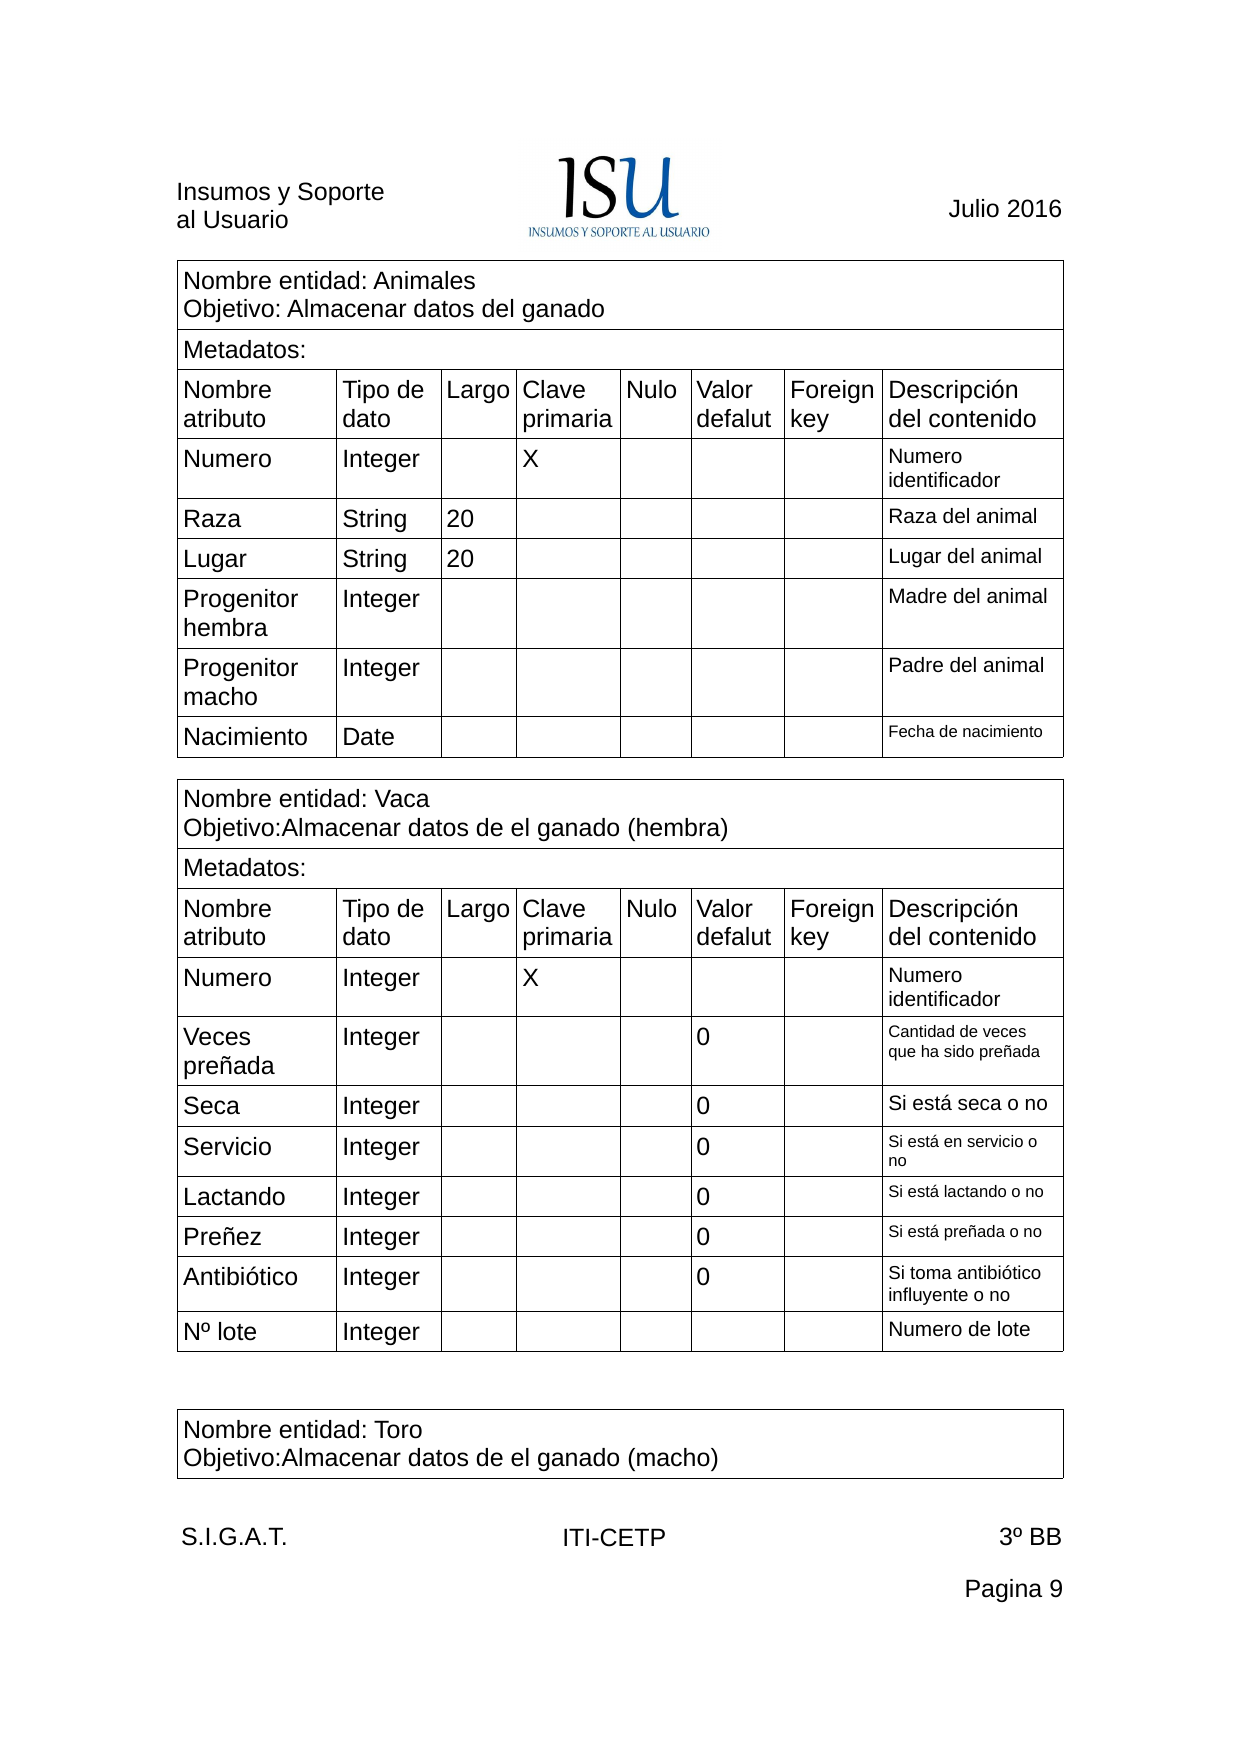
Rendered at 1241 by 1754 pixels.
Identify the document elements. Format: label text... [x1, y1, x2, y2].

table_cell Integer [337, 1217, 441, 1256]
table_cell Numero [178, 439, 336, 498]
table_cell [785, 717, 882, 757]
table_cell Metadatos: [178, 330, 1063, 369]
table_cell 0 [692, 1217, 784, 1256]
table_cell [621, 1177, 691, 1216]
table_cell [621, 539, 691, 578]
table_cell [692, 499, 784, 538]
table_cell Si toma antibiótico influyente o no [883, 1257, 1063, 1311]
table_cell Integer [337, 1177, 441, 1216]
table_cell Padre del animal [883, 649, 1063, 716]
table_cell Si está en servicio o no [883, 1127, 1063, 1176]
table_cell [442, 1257, 516, 1311]
table_cell [621, 499, 691, 538]
table_cell Nº lote [178, 1312, 336, 1351]
table_cell Valor defalut [692, 889, 784, 957]
table_cell Foreign key [785, 889, 882, 957]
table_cell Raza [178, 499, 336, 538]
table_cell Integer [337, 1257, 441, 1311]
table_cell Lactando [178, 1177, 336, 1216]
table_cell Integer [337, 1312, 441, 1351]
table_cell [621, 1017, 691, 1085]
table_cell [785, 539, 882, 578]
table_cell [621, 958, 691, 1016]
table_cell Largo [442, 889, 516, 957]
table_cell [442, 958, 516, 1016]
table_cell [785, 1177, 882, 1216]
table_cell Si está preñada o no [883, 1217, 1063, 1256]
table_cell [621, 1257, 691, 1311]
table_cell Cantidad de veces que ha sido preñada [883, 1017, 1063, 1085]
table_cell [517, 499, 620, 538]
table_cell [517, 579, 620, 647]
table_cell [785, 499, 882, 538]
table_cell String [337, 499, 441, 538]
table_cell [785, 1086, 882, 1126]
table_cell Raza del animal [883, 499, 1063, 538]
table_cell [517, 1312, 620, 1351]
picture [517, 138, 723, 252]
table_cell [785, 579, 882, 647]
table_cell 0 [692, 1086, 784, 1126]
table_header Nombre entidad: Animales Objetivo: Almacenar datos del ganado [178, 261, 1063, 329]
table_cell 0 [692, 1127, 784, 1176]
table_cell [442, 717, 516, 757]
table_cell Progenitor hembra [178, 579, 336, 647]
table_cell Numero identificador [883, 439, 1063, 498]
table_cell Integer [337, 579, 441, 647]
table_cell [442, 1312, 516, 1351]
table_cell Integer [337, 1127, 441, 1176]
table_cell 0 [692, 1017, 784, 1085]
table_cell Veces preñada [178, 1017, 336, 1085]
table_cell Tipo de dato [337, 370, 441, 438]
table_cell Numero [178, 958, 336, 1016]
table_cell [517, 1127, 620, 1176]
table_cell Nombre atributo [178, 370, 336, 438]
table_cell Antibiótico [178, 1257, 336, 1311]
table_cell Integer [337, 649, 441, 716]
table_cell [692, 439, 784, 498]
table_cell [692, 579, 784, 647]
table_cell 0 [692, 1177, 784, 1216]
table_cell [442, 1086, 516, 1126]
table_cell [692, 1312, 784, 1351]
table_cell [517, 1086, 620, 1126]
table_cell [517, 1257, 620, 1311]
table_cell 20 [442, 539, 516, 578]
table_cell Madre del animal [883, 579, 1063, 647]
table_cell [442, 649, 516, 716]
table_cell Integer [337, 1017, 441, 1085]
table_cell [442, 439, 516, 498]
table_cell Progenitor macho [178, 649, 336, 716]
table_cell Clave primaria [517, 370, 620, 438]
table_cell Si está lactando o no [883, 1177, 1063, 1216]
table_cell Nacimiento [178, 717, 336, 757]
table_cell [621, 1217, 691, 1256]
table_cell [785, 1127, 882, 1176]
table_cell Integer [337, 439, 441, 498]
table_cell [692, 649, 784, 716]
table_cell [785, 439, 882, 498]
table_cell [621, 649, 691, 716]
table_cell [785, 1312, 882, 1351]
table_cell Descripción del contenido [883, 370, 1063, 438]
table_cell [442, 1177, 516, 1216]
table_cell Numero de lote [883, 1312, 1063, 1351]
table_cell Fecha de nacimiento [883, 717, 1063, 757]
table_cell [785, 1217, 882, 1256]
table_header Nombre entidad: Toro Objetivo:Almacenar datos de el ganado (macho) [178, 1410, 1063, 1478]
table_cell [517, 717, 620, 757]
table_cell Servicio [178, 1127, 336, 1176]
table_cell [517, 1217, 620, 1256]
table_cell [517, 1177, 620, 1216]
table_cell [442, 1217, 516, 1256]
table_cell Seca [178, 1086, 336, 1126]
table_cell 0 [692, 1257, 784, 1311]
table_cell Lugar del animal [883, 539, 1063, 578]
table_cell [442, 1017, 516, 1085]
table_cell [621, 439, 691, 498]
table_cell Date [337, 717, 441, 757]
table_cell Valor defalut [692, 370, 784, 438]
table_cell [621, 1086, 691, 1126]
table_cell [785, 1257, 882, 1311]
table_cell [621, 1312, 691, 1351]
table_cell Nulo [621, 889, 691, 957]
table_cell Integer [337, 958, 441, 1016]
table_cell Integer [337, 1086, 441, 1126]
table_cell String [337, 539, 441, 578]
table_cell [517, 649, 620, 716]
table_cell Lugar [178, 539, 336, 578]
table_cell Nombre atributo [178, 889, 336, 957]
table_cell Descripción del contenido [883, 889, 1063, 957]
table_cell [785, 1017, 882, 1085]
table_cell [621, 717, 691, 757]
table_cell [621, 579, 691, 647]
table_cell [442, 1127, 516, 1176]
table_cell [785, 958, 882, 1016]
table_cell Metadatos: [178, 849, 1063, 888]
table_cell Nulo [621, 370, 691, 438]
table_cell [692, 958, 784, 1016]
table_cell [692, 717, 784, 757]
table_cell Numero identificador [883, 958, 1063, 1016]
table_cell [442, 579, 516, 647]
table_cell [785, 649, 882, 716]
table_cell Clave primaria [517, 889, 620, 957]
table_header Nombre entidad: Vaca Objetivo:Almacenar datos de el ganado (hembra) [178, 780, 1063, 847]
table_cell [692, 539, 784, 578]
table_cell X [517, 439, 620, 498]
table_cell [621, 1127, 691, 1176]
table_cell Foreign key [785, 370, 882, 438]
table_cell X [517, 958, 620, 1016]
table_cell Largo [442, 370, 516, 438]
table_cell [517, 539, 620, 578]
table_cell [517, 1017, 620, 1085]
table_cell Tipo de dato [337, 889, 441, 957]
table_cell 20 [442, 499, 516, 538]
table_cell Si está seca o no [883, 1086, 1063, 1126]
table_cell Preñez [178, 1217, 336, 1256]
